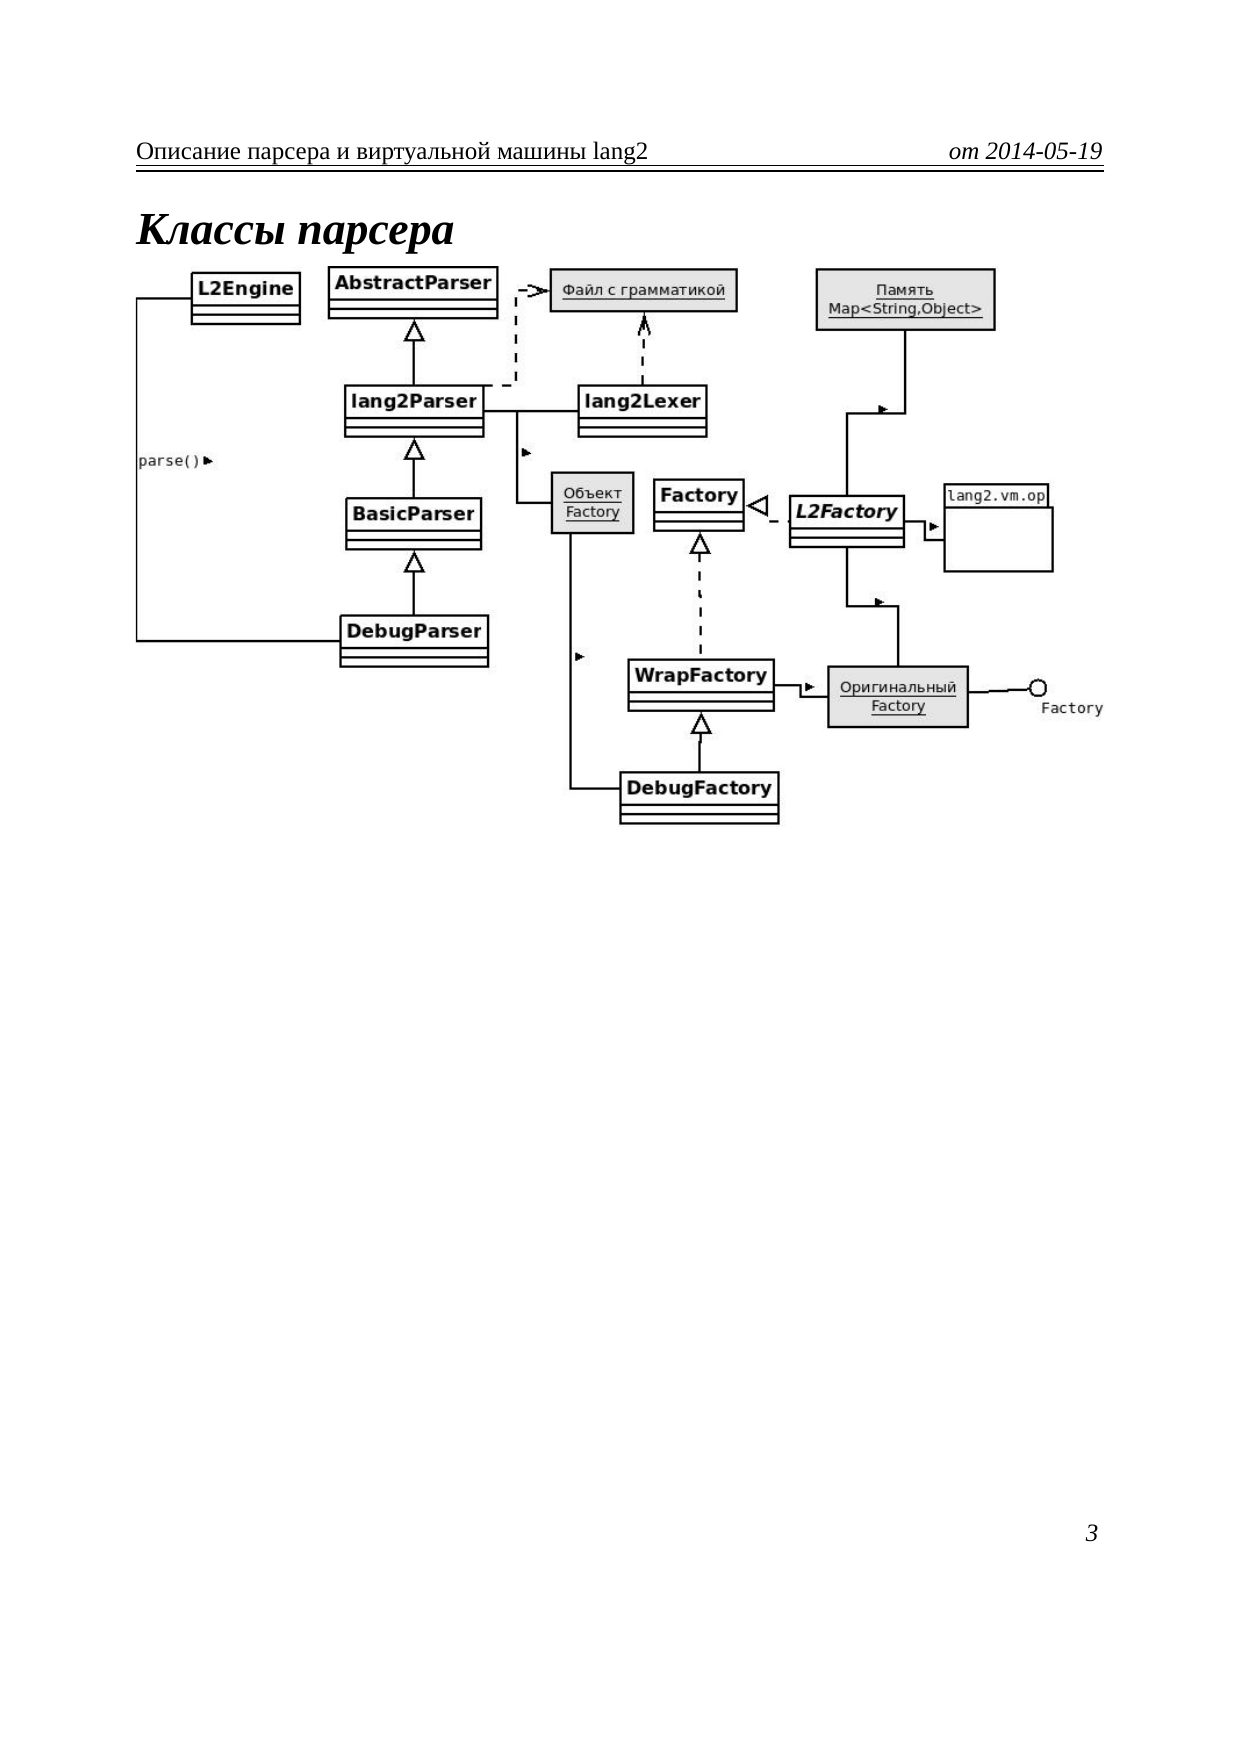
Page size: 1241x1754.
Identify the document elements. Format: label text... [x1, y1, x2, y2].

picture [135, 266, 1105, 827]
subtitle Классы парсера [136, 201, 1104, 254]
